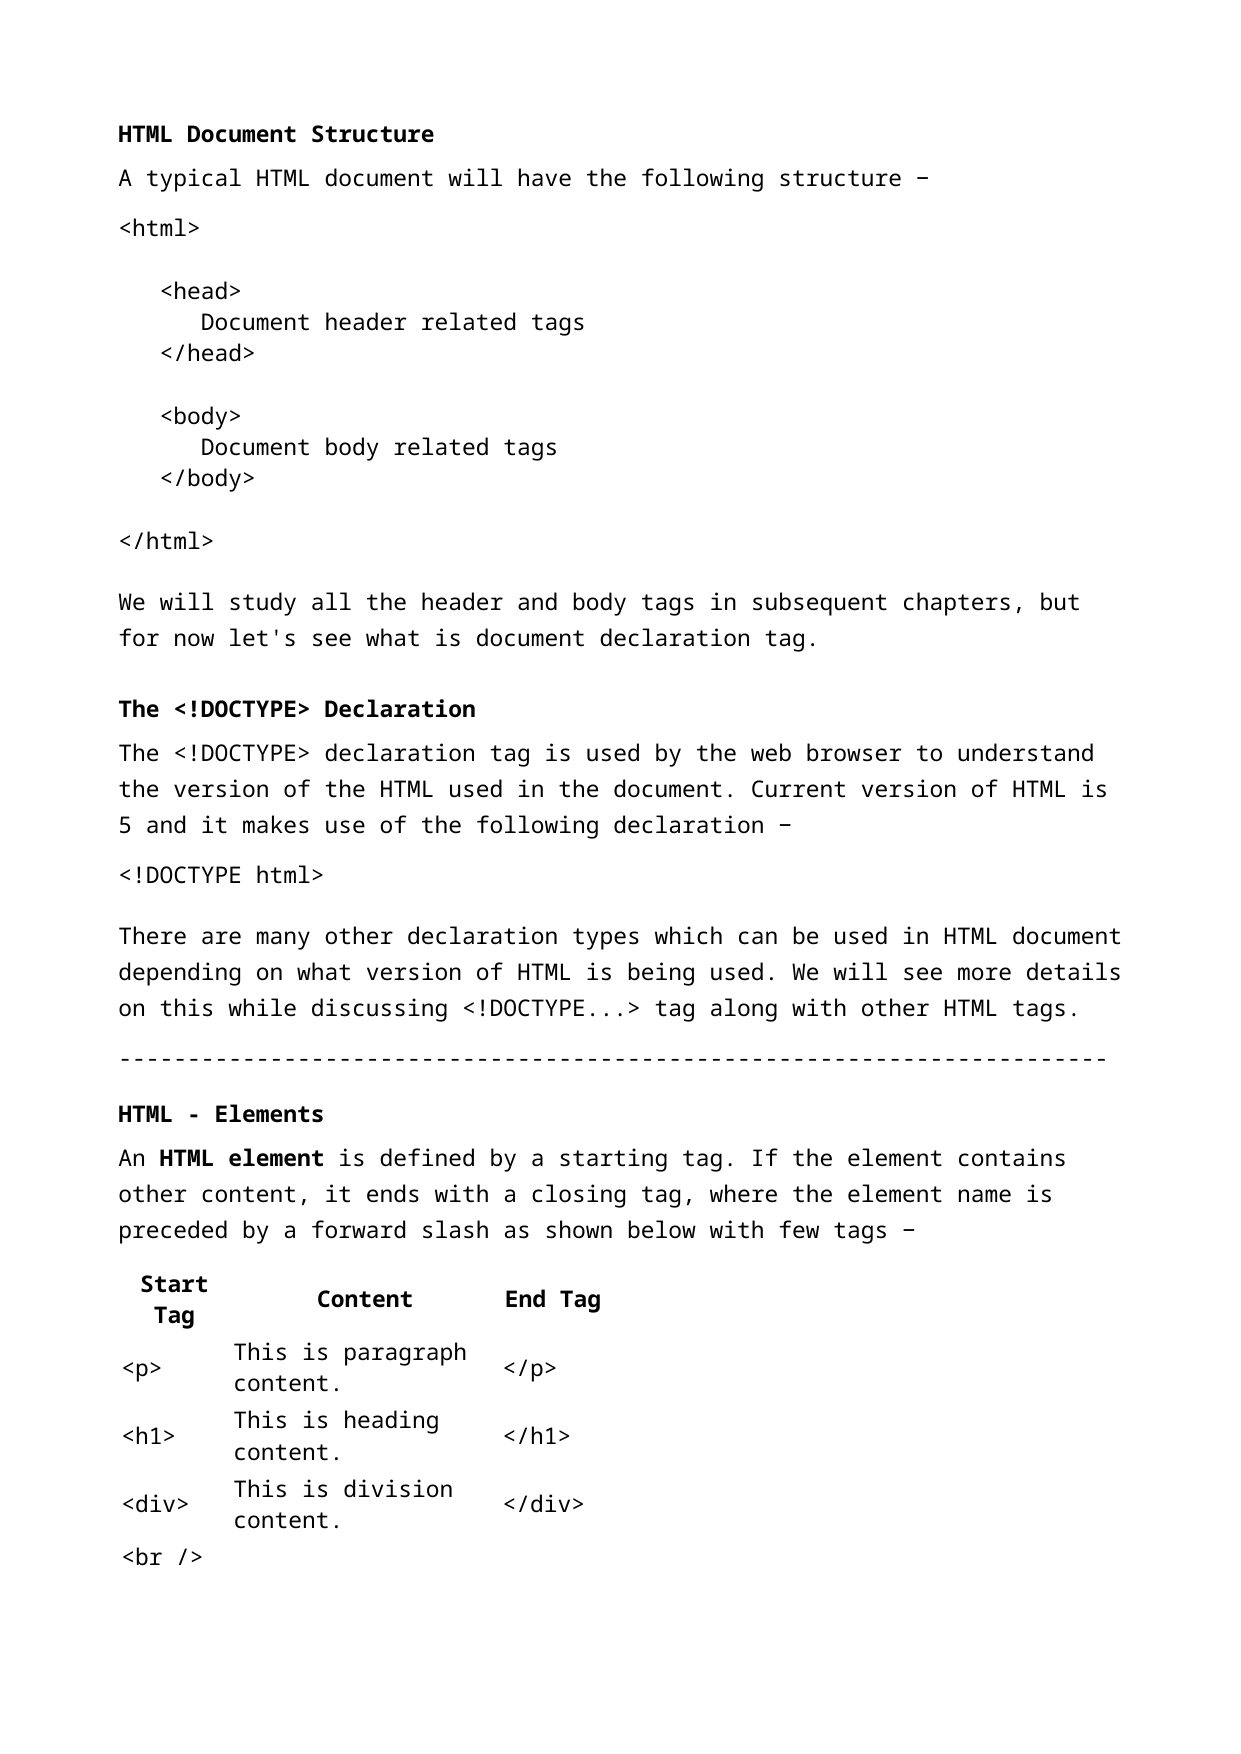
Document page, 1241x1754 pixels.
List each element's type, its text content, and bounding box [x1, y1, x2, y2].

text There are many other declaration types which can be used in HTML document depending on what version of HTML is being used. We will see more details on this while discussing <!DOCTYPE...> tag along with other HTML tags. [118, 920, 1122, 1023]
text ------------------------------------------------------------------------ [118, 1042, 1122, 1073]
text We will study all the header and body tags in subsequent chapters, but for now let's see what is document declaration tag. [118, 586, 1122, 653]
table_cell <p> [118, 1333, 230, 1401]
table_header Start Tag [118, 1265, 230, 1333]
text <!DOCTYPE html> [118, 859, 1122, 890]
table_cell [230, 1538, 499, 1575]
subtitle HTML - Elements [118, 1098, 1122, 1130]
text <head> [118, 275, 1122, 306]
table_cell <h1> [118, 1401, 230, 1469]
text Document header related tags [118, 306, 1122, 337]
text <html> [118, 212, 1122, 244]
table_cell <div> [118, 1470, 230, 1538]
table_cell This is paragraph content. [230, 1333, 499, 1401]
text A typical HTML document will have the following structure − [118, 162, 1122, 193]
text </html> [118, 525, 1122, 556]
table_header End Tag [500, 1265, 606, 1333]
table_cell </h1> [500, 1401, 606, 1469]
subtitle The <!DOCTYPE> Declaration [118, 693, 1122, 724]
text </head> [118, 337, 1122, 369]
text Document body related tags [118, 431, 1122, 462]
text An HTML element is defined by a starting tag. If the element contains other content, it ends with a closing tag, where the element name is preceded by a forward slash as shown below with few tags − [118, 1142, 1122, 1245]
subtitle HTML Document Structure [118, 118, 1122, 149]
table_header Content [230, 1265, 499, 1333]
text <body> [118, 400, 1122, 431]
table_cell This is division content. [230, 1470, 499, 1538]
text The <!DOCTYPE> declaration tag is used by the web browser to understand the version of the HTML used in the document. Current version of HTML is 5 and it makes use of the following declaration − [118, 737, 1122, 840]
table_cell <br /> [118, 1538, 230, 1575]
table_cell This is heading content. [230, 1401, 499, 1469]
table_cell </div> [500, 1470, 606, 1538]
text </body> [118, 462, 1122, 494]
table_cell [500, 1538, 606, 1575]
table_cell </p> [500, 1333, 606, 1401]
